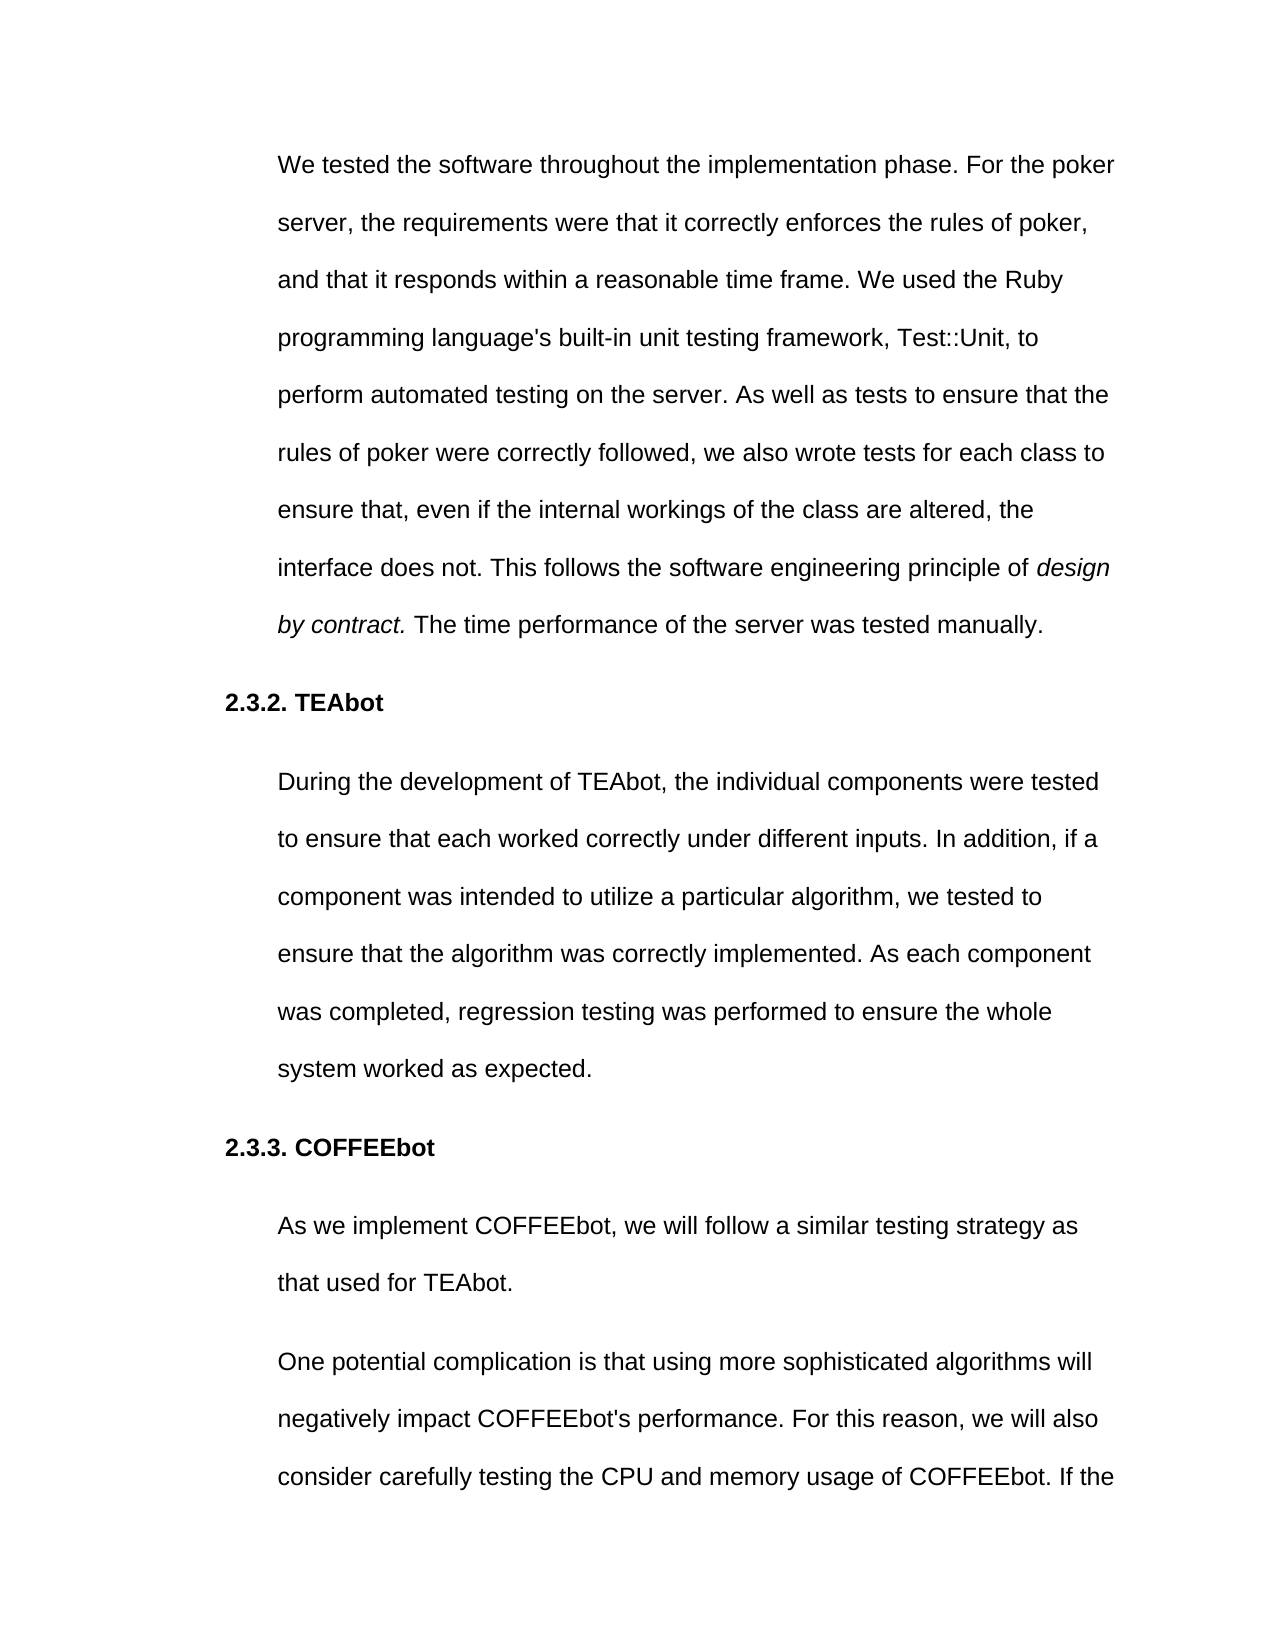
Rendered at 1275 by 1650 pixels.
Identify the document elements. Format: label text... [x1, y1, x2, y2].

list TEAbot [225, 688, 1125, 717]
list We tested the software throughout the implementation phase. For the poker server, the requirements were that it correctly enforces the rules of poker, and that it responds within a reasonable time frame. We used the Ruby programming language's built-in unit testing framework, Test::Unit, to perform automated testing on the server. As well as tests to ensure that the rules of poker were correctly followed, we also wrote tests for each class to ensure that, even if the internal workings of the class are altered, the interface does not. This follows the software engineering principle of design by contract. The time performance of the server was tested manually. [225, 150, 1125, 639]
list As we implement COFFEEbot, we will follow a similar testing strategy as that used for TEAbot. [225, 1211, 1125, 1297]
list One potential complication is that using more sophisticated algorithms will negatively impact COFFEEbot's performance. For this reason, we will also consider carefully testing the CPU and memory usage of COFFEEbot. If the [225, 1347, 1125, 1490]
list During the development of TEAbot, the individual components were tested to ensure that each worked correctly under different inputs. In addition, if a component was intended to utilize a particular algorithm, we tested to ensure that the algorithm was correctly implemented. As each component was completed, regression testing was performed to ensure the whole system worked as expected. [225, 767, 1125, 1083]
list COFFEEbot [225, 1132, 1125, 1161]
